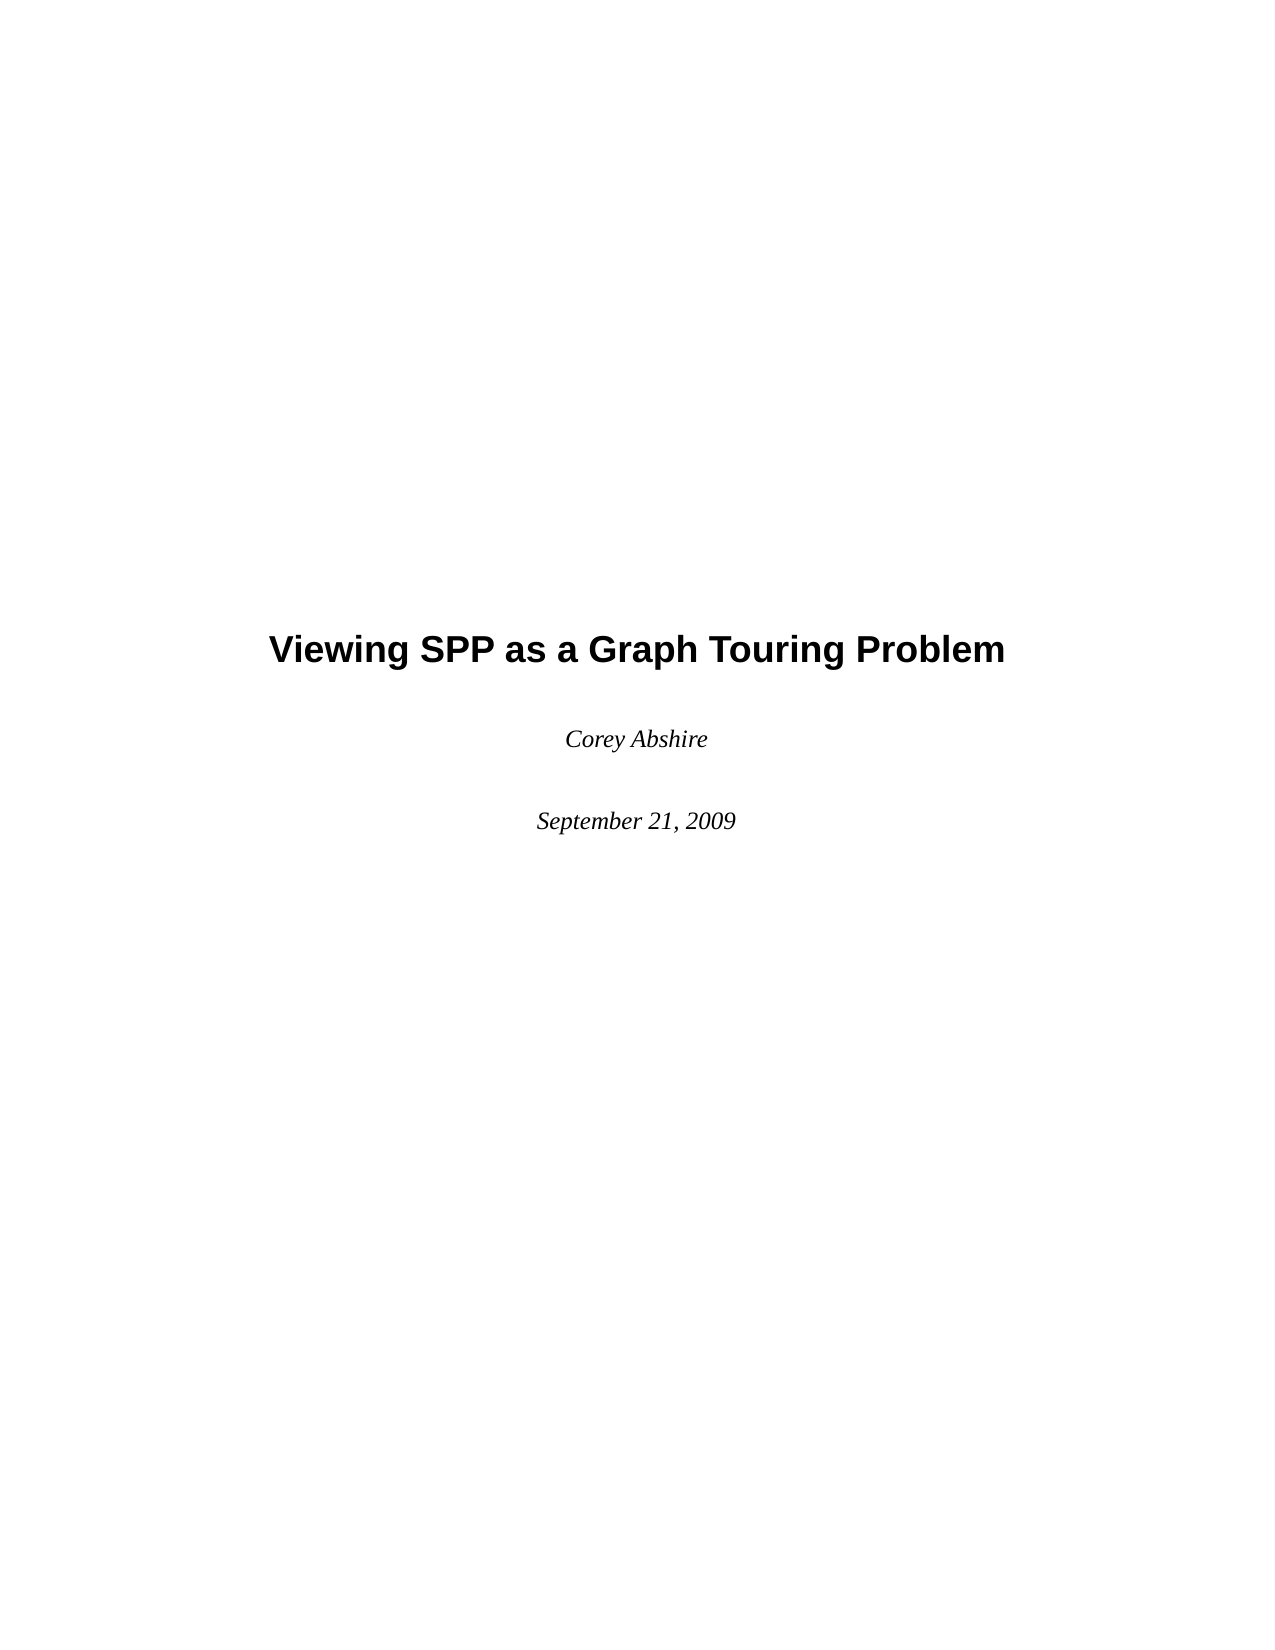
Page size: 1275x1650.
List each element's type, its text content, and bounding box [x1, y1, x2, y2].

text Corey Abshire [118, 724, 1157, 752]
title Viewing SPP as a Graph Touring Problem [118, 627, 1157, 670]
text September 21, 2009 [118, 806, 1157, 835]
